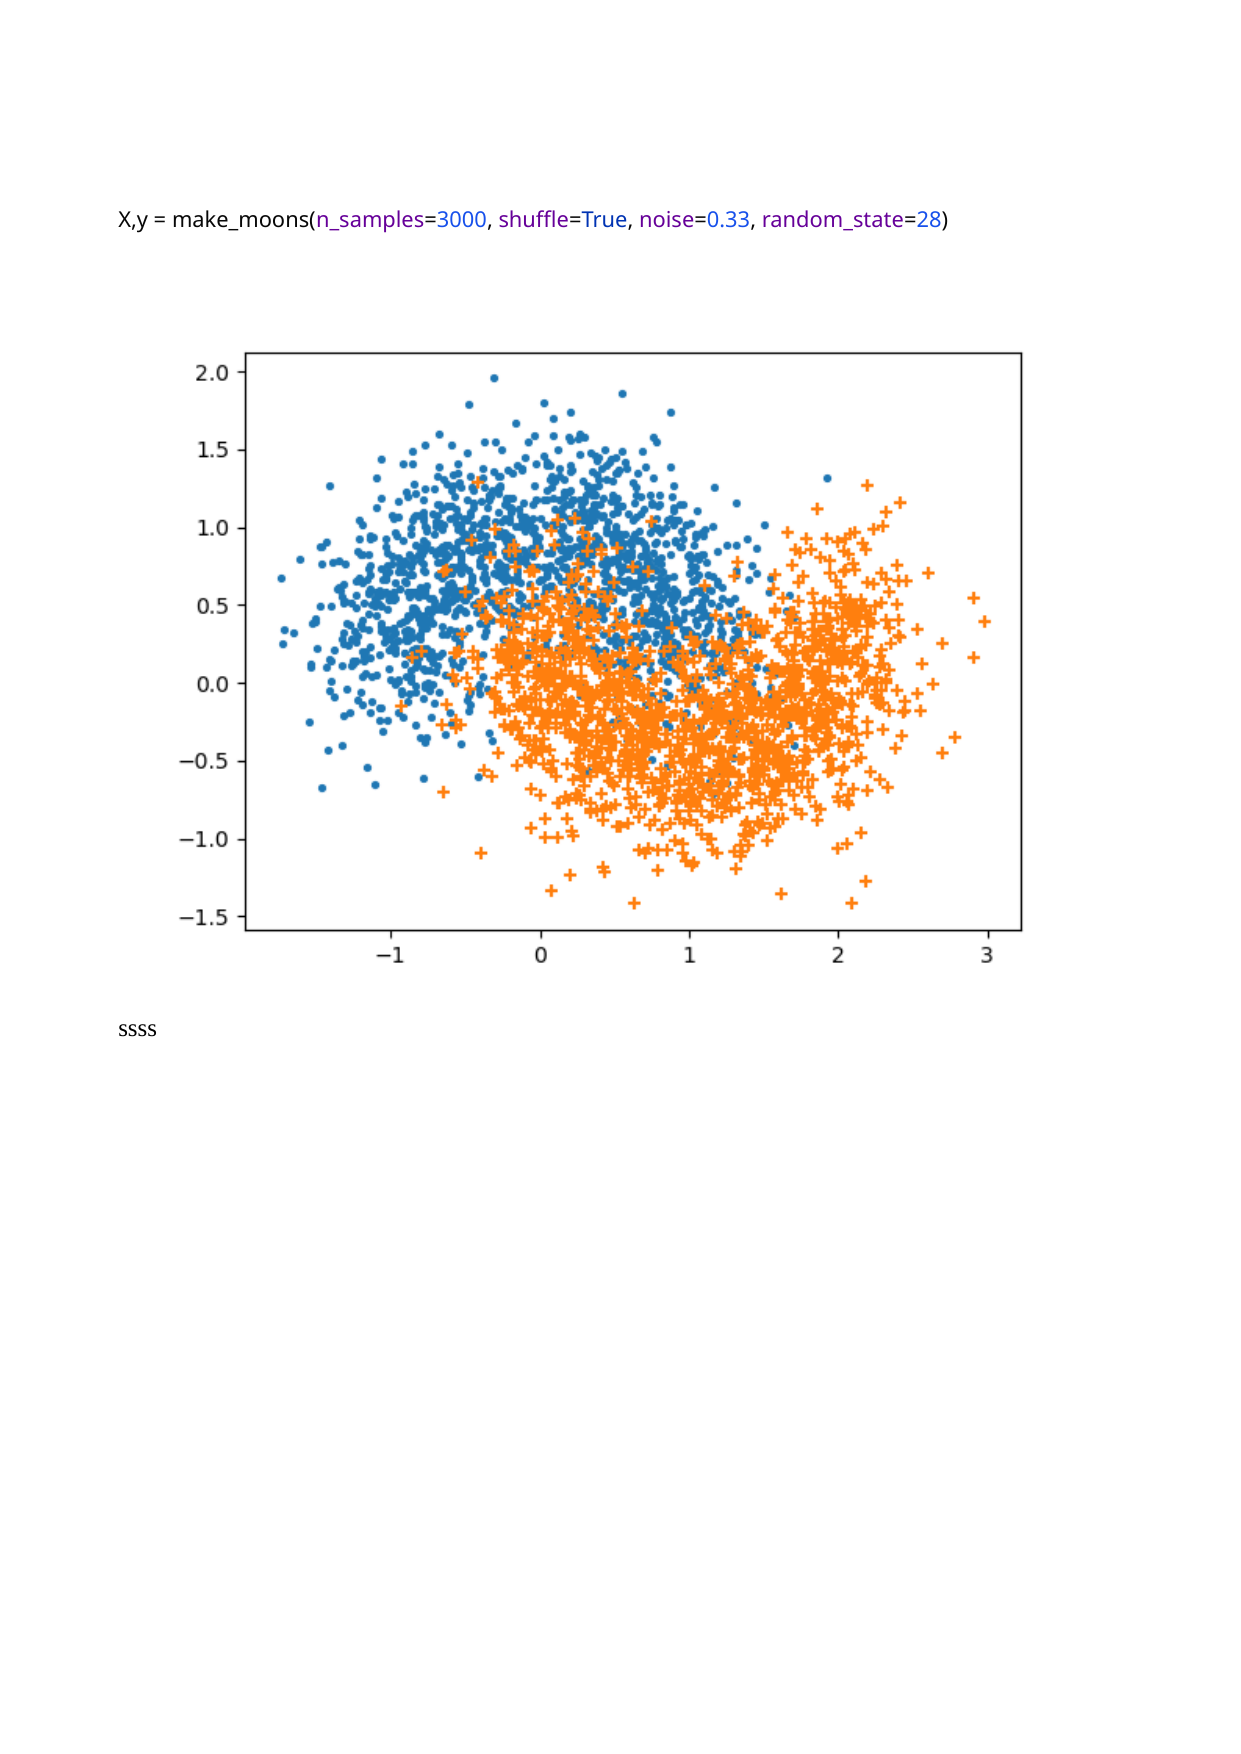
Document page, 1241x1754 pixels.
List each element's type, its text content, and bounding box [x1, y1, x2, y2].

text X,y = make_moons(n_samples=3000, shuffle=True, noise=0.33, random_state=28) [118, 204, 1122, 234]
text ssss [118, 263, 1122, 1042]
picture [120, 262, 1121, 1013]
